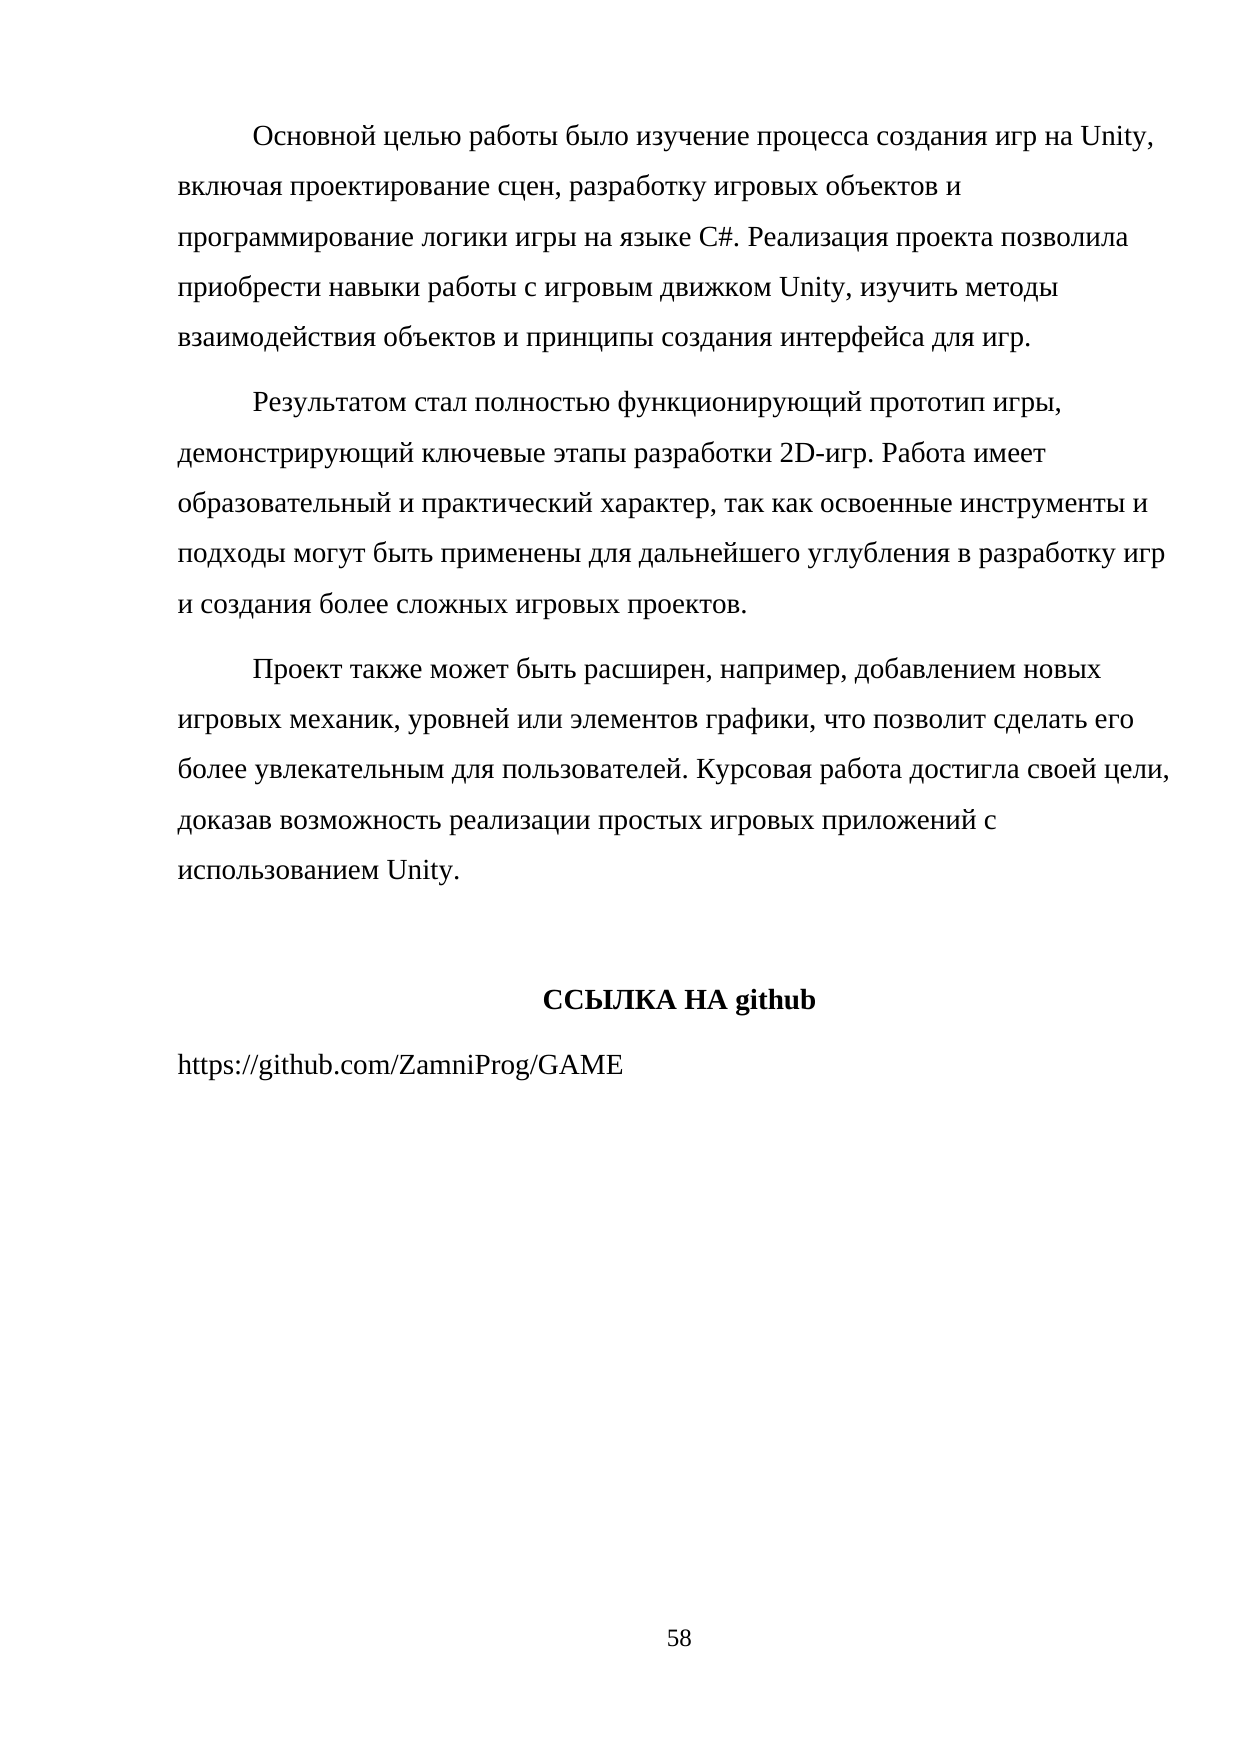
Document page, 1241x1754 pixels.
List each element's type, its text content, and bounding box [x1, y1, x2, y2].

text ССЫЛКА НА github [177, 982, 1181, 1016]
text Основной целью работы было изучение процесса создания игр на Unity, включая проектирование сцен, разработку игровых объектов и программирование логики игры на языке C#. Реализация проекта позволила приобрести навыки работы с игровым движком Unity, изучить методы взаимодействия объектов и принципы создания интерфейса для игр. [177, 118, 1181, 353]
text https://github.com/ZamniProg/GAME [177, 1047, 1181, 1081]
text Результатом стал полностью функционирующий прототип игры, демонстрирующий ключевые этапы разработки 2D-игр. Работа имеет образовательный и практический характер, так как освоенные инструменты и подходы могут быть применены для дальнейшего углубления в разработку игр и создания более сложных игровых проектов. [177, 384, 1181, 619]
text Проект также может быть расширен, например, добавлением новых игровых механик, уровней или элементов графики, что позволит сделать его более увлекательным для пользователей. Курсовая работа достигла своей цели, доказав возможность реализации простых игровых приложений с использованием Unity. [177, 651, 1181, 886]
